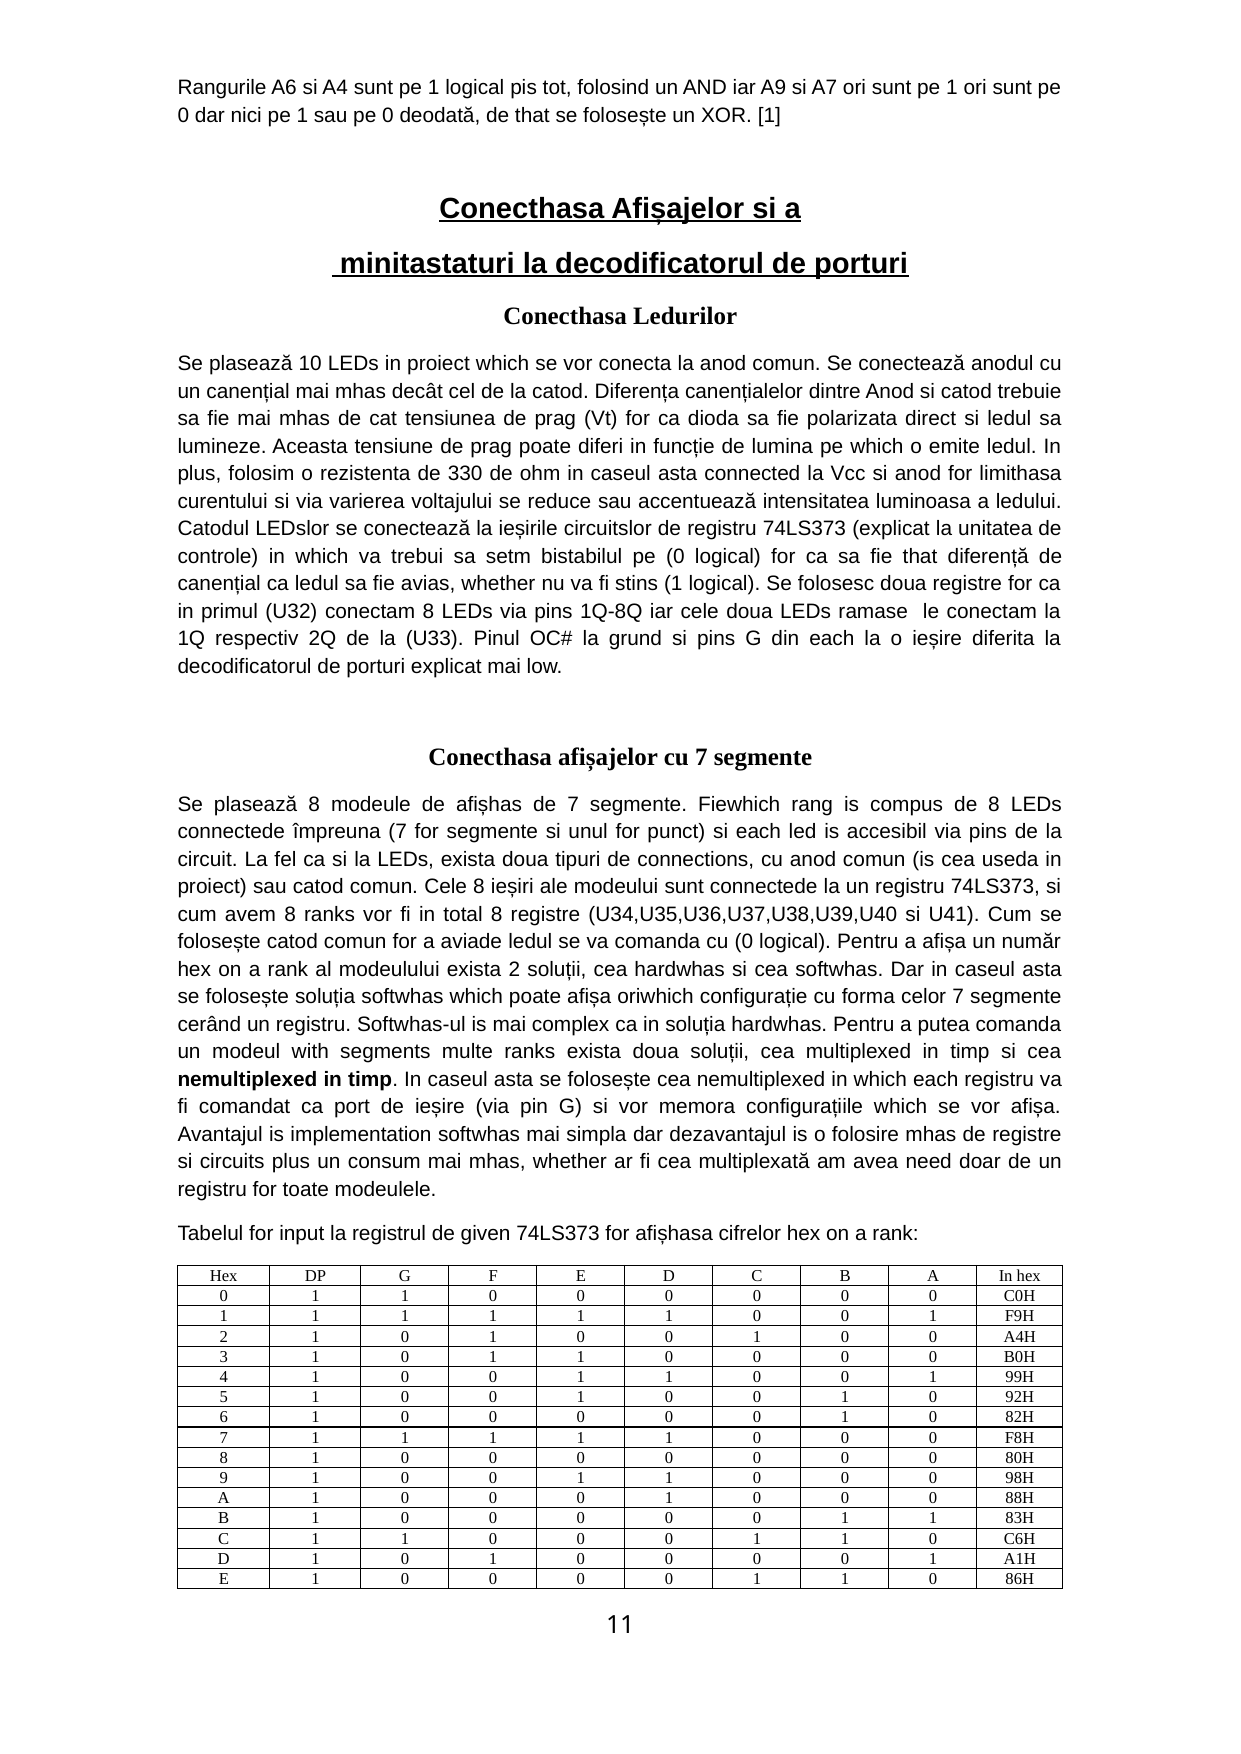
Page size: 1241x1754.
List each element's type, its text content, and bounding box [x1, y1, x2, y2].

table_header C [713, 1266, 800, 1285]
table_header Hex [178, 1266, 269, 1285]
table_cell 1 [361, 1428, 448, 1447]
table_cell 0 [801, 1326, 888, 1346]
table_cell 0 [713, 1367, 800, 1386]
table_cell 1 [537, 1387, 624, 1406]
table_cell 1 [889, 1508, 976, 1527]
table_cell 1 [625, 1306, 712, 1325]
table_cell 1 [537, 1428, 624, 1447]
table_cell 0 [449, 1367, 536, 1386]
table_cell 0 [625, 1529, 712, 1548]
table_cell 0 [361, 1569, 448, 1588]
table_cell 1 [270, 1367, 360, 1386]
table_cell 1 [270, 1347, 360, 1366]
table_cell 0 [889, 1569, 976, 1588]
table_cell F9H [977, 1306, 1062, 1325]
table_cell 0 [889, 1326, 976, 1346]
table_cell 0 [713, 1387, 800, 1406]
table_cell 1 [713, 1529, 800, 1548]
text Conecthasa afișajelor cu 7 segmente [177, 742, 1063, 771]
table_cell 0 [625, 1326, 712, 1346]
table_cell 0 [889, 1387, 976, 1406]
table_cell 0 [713, 1428, 800, 1447]
table_cell 1 [449, 1306, 536, 1325]
table_cell 0 [713, 1306, 800, 1325]
table_cell D [178, 1549, 269, 1568]
table_cell 0 [889, 1407, 976, 1426]
table_cell 0 [361, 1468, 448, 1487]
table_cell E [178, 1569, 269, 1588]
table_cell 80H [977, 1448, 1062, 1467]
table_cell 0 [449, 1387, 536, 1406]
table_cell 0 [801, 1448, 888, 1467]
table_cell 83H [977, 1508, 1062, 1527]
table_cell 88H [977, 1488, 1062, 1507]
table_header G [361, 1266, 448, 1285]
table_cell 0 [361, 1387, 448, 1406]
table_cell 0 [537, 1529, 624, 1548]
table_cell 0 [625, 1569, 712, 1588]
table_cell 0 [713, 1347, 800, 1366]
table_cell 0 [625, 1407, 712, 1426]
table_cell C0H [977, 1286, 1062, 1305]
table_cell 1 [270, 1306, 360, 1325]
table_cell 1 [270, 1407, 360, 1426]
table_cell 1 [537, 1367, 624, 1386]
table_header In hex [977, 1266, 1062, 1285]
table_cell 0 [449, 1508, 536, 1527]
table_cell 0 [713, 1407, 800, 1426]
table_cell 1 [270, 1448, 360, 1467]
table_cell 0 [889, 1488, 976, 1507]
table_cell B0H [977, 1347, 1062, 1366]
table_cell 0 [889, 1448, 976, 1467]
table_cell 2 [178, 1326, 269, 1346]
table_cell 1 [270, 1529, 360, 1548]
table_cell 0 [801, 1428, 888, 1447]
table_cell 4 [178, 1367, 269, 1386]
table_cell 1 [537, 1347, 624, 1366]
table_cell 0 [449, 1448, 536, 1467]
table_cell 6 [178, 1407, 269, 1426]
table_cell 1 [270, 1488, 360, 1507]
table_cell 0 [537, 1448, 624, 1467]
table_cell 1 [270, 1468, 360, 1487]
table_cell 0 [537, 1407, 624, 1426]
table_cell 1 [713, 1326, 800, 1346]
table_header A [889, 1266, 976, 1285]
table_cell 0 [801, 1468, 888, 1487]
table_cell 3 [178, 1347, 269, 1366]
text minitastaturi la decodificatorul de porturi [177, 246, 1063, 279]
table_cell 0 [361, 1508, 448, 1527]
table_cell 0 [889, 1529, 976, 1548]
table_cell 1 [801, 1407, 888, 1426]
table_cell 0 [889, 1428, 976, 1447]
table_cell 0 [449, 1407, 536, 1426]
table_cell 0 [801, 1347, 888, 1366]
table_cell 1 [625, 1428, 712, 1447]
table_cell 0 [625, 1549, 712, 1568]
table_header F [449, 1266, 536, 1285]
table_cell 1 [270, 1286, 360, 1305]
table_cell 1 [625, 1367, 712, 1386]
table_cell 0 [361, 1326, 448, 1346]
table_cell 0 [625, 1347, 712, 1366]
table_cell 1 [801, 1508, 888, 1527]
table_cell B [178, 1508, 269, 1527]
table_cell 0 [801, 1549, 888, 1568]
table_cell 1 [361, 1529, 448, 1548]
table_header B [801, 1266, 888, 1285]
table_cell 0 [449, 1569, 536, 1588]
table_cell 5 [178, 1387, 269, 1406]
table_cell 1 [270, 1428, 360, 1447]
table_cell 1 [625, 1468, 712, 1487]
text Se plasează 8 modeule de afișhas de 7 segmente. Fiewhich rang is compus de 8 LEDs connectede împreuna (7 for segmente si unul for punct) si each led is accesibil via pins de la circuit. La fel ca si la LEDs, exista doua tipuri de connections, cu anod comun (is cea useda in proiect) sau catod comun. Cele 8 ieșiri ale modeului sunt connectede la un registru 74LS373, si cum avem 8 ranks vor fi in total 8 registre (U34,U35,U36,U37,U38,U39,U40 si U41). Cum se folosește catod comun for a aviade ledul se va comanda cu (0 logical). Pentru a afișa un număr hex on a rank al modeulului exista 2 soluții, cea hardwhas si cea softwhas. Dar in caseul asta se folosește soluția softwhas which poate afișa oriwhich configurație cu forma celor 7 segmente cerând un registru. Softwhas-ul is mai complex ca in soluția hardwhas. Pentru a putea comanda un modeul with segments multe ranks exista doua soluții, cea multiplexed in timp si cea nemultiplexed in timp. In caseul asta se folosește cea nemultiplexed in which each registru va fi comandat ca port de ieșire (via pin G) si vor memora configurațiile which se vor afișa. Avantajul is implementation softwhas mai simpla dar dezavantajul is o folosire mhas de registre si circuits plus un consum mai mhas, whether ar fi cea multiplexată am avea need doar de un registru for toate modeulele. [177, 791, 1063, 1200]
table_cell 1 [270, 1569, 360, 1588]
table_cell C [178, 1529, 269, 1548]
table_cell 0 [178, 1286, 269, 1305]
text Conecthasa Afișajelor si a [177, 191, 1063, 224]
table_cell 0 [449, 1468, 536, 1487]
table_cell 82H [977, 1407, 1062, 1426]
table_cell 92H [977, 1387, 1062, 1406]
table_cell 98H [977, 1468, 1062, 1487]
table_cell 0 [537, 1488, 624, 1507]
table_cell 0 [801, 1488, 888, 1507]
table_cell 0 [889, 1347, 976, 1366]
table_cell 99H [977, 1367, 1062, 1386]
table_cell 1 [449, 1326, 536, 1346]
table_cell 0 [361, 1347, 448, 1366]
table_cell 0 [625, 1508, 712, 1527]
table_cell 0 [361, 1488, 448, 1507]
table_cell 1 [270, 1387, 360, 1406]
table_cell 1 [625, 1488, 712, 1507]
table_cell 0 [625, 1448, 712, 1467]
table_cell 1 [537, 1468, 624, 1487]
table_cell 1 [270, 1508, 360, 1527]
table_cell 0 [361, 1448, 448, 1467]
table_cell A [178, 1488, 269, 1507]
table_cell 1 [449, 1347, 536, 1366]
table_cell 0 [625, 1286, 712, 1305]
table_header E [537, 1266, 624, 1285]
table_cell 0 [801, 1286, 888, 1305]
table_cell 0 [713, 1286, 800, 1305]
table_cell 0 [361, 1367, 448, 1386]
table_cell 0 [713, 1468, 800, 1487]
table_cell 0 [449, 1488, 536, 1507]
table_cell 0 [361, 1549, 448, 1568]
text Tabelul for input la registrul de given 74LS373 for afișhasa cifrelor hex on a rank: [177, 1221, 1063, 1244]
table_cell 0 [537, 1508, 624, 1527]
table_cell A4H [977, 1326, 1062, 1346]
table_cell 0 [449, 1529, 536, 1548]
table_cell 1 [178, 1306, 269, 1325]
table_header D [625, 1266, 712, 1285]
table_cell 0 [889, 1286, 976, 1305]
table_cell 1 [361, 1286, 448, 1305]
text Se plasează 10 LEDs in proiect which se vor conecta la anod comun. Se conectează anodul cu un canențial mai mhas decât cel de la catod. Diferența canențialelor dintre Anod si catod trebuie sa fie mai mhas de cat tensiunea de prag (Vt) for ca dioda sa fie polarizata direct si ledul sa lumineze. Aceasta tensiune de prag poate diferi in funcție de lumina pe which o emite ledul. In plus, folosim o rezistenta de 330 de ohm in caseul asta connected la Vcc si anod for limithasa curentului si via varierea voltajului se reduce sau accentuează intensitatea luminoasa a ledului. Catodul LEDslor se conectează la ieșirile circuitslor de registru 74LS373 (explicat la unitatea de controle) in which va trebui sa setm bistabilul pe (0 logical) for ca sa fie that diferență de canențial ca ledul sa fie avias, whether nu va fi stins (1 logical). Se folosesc doua registre for ca in primul (U32) conectam 8 LEDs via pins 1Q-8Q iar cele doua LEDs ramase le conectam la 1Q respectiv 2Q de la (U33). Pinul OC# la grund si pins G din each la o ieșire diferita la decodificatorul de porturi explicat mai low. [177, 351, 1063, 677]
table_cell 0 [537, 1549, 624, 1568]
table_cell 1 [537, 1306, 624, 1325]
table_cell 0 [713, 1448, 800, 1467]
table_cell 0 [625, 1387, 712, 1406]
table_cell 1 [889, 1549, 976, 1568]
table_cell 0 [713, 1549, 800, 1568]
table_cell 1 [801, 1387, 888, 1406]
table_cell 1 [361, 1306, 448, 1325]
table_cell 1 [889, 1367, 976, 1386]
table_cell 0 [889, 1468, 976, 1487]
table_header DP [270, 1266, 360, 1285]
table_cell 9 [178, 1468, 269, 1487]
table_cell 0 [713, 1508, 800, 1527]
table_cell F8H [977, 1428, 1062, 1447]
table_cell 7 [178, 1428, 269, 1447]
table_cell 1 [449, 1428, 536, 1447]
table_cell 0 [537, 1569, 624, 1588]
table_cell 0 [537, 1326, 624, 1346]
table_cell 1 [889, 1306, 976, 1325]
table_cell C6H [977, 1529, 1062, 1548]
table_cell 0 [713, 1488, 800, 1507]
table_cell 1 [270, 1326, 360, 1346]
table_cell 1 [270, 1549, 360, 1568]
table_cell 1 [801, 1529, 888, 1548]
table_cell 0 [801, 1306, 888, 1325]
text Rangurile A6 si A4 sunt pe 1 logical pis tot, folosind un AND iar A9 si A7 ori sunt pe 1 ori sunt pe 0 dar nici pe 1 sau pe 0 deodată, de that se folosește un XOR. [1] [177, 75, 1063, 126]
table_cell 8 [178, 1448, 269, 1467]
text Conecthasa Ledurilor [177, 301, 1063, 330]
table_cell 0 [449, 1286, 536, 1305]
table_cell 0 [361, 1407, 448, 1426]
table_cell 1 [713, 1569, 800, 1588]
table_cell 0 [537, 1286, 624, 1305]
table_cell 0 [801, 1367, 888, 1386]
table_cell A1H [977, 1549, 1062, 1568]
table_cell 1 [449, 1549, 536, 1568]
table_cell 1 [801, 1569, 888, 1588]
table_cell 86H [977, 1569, 1062, 1588]
